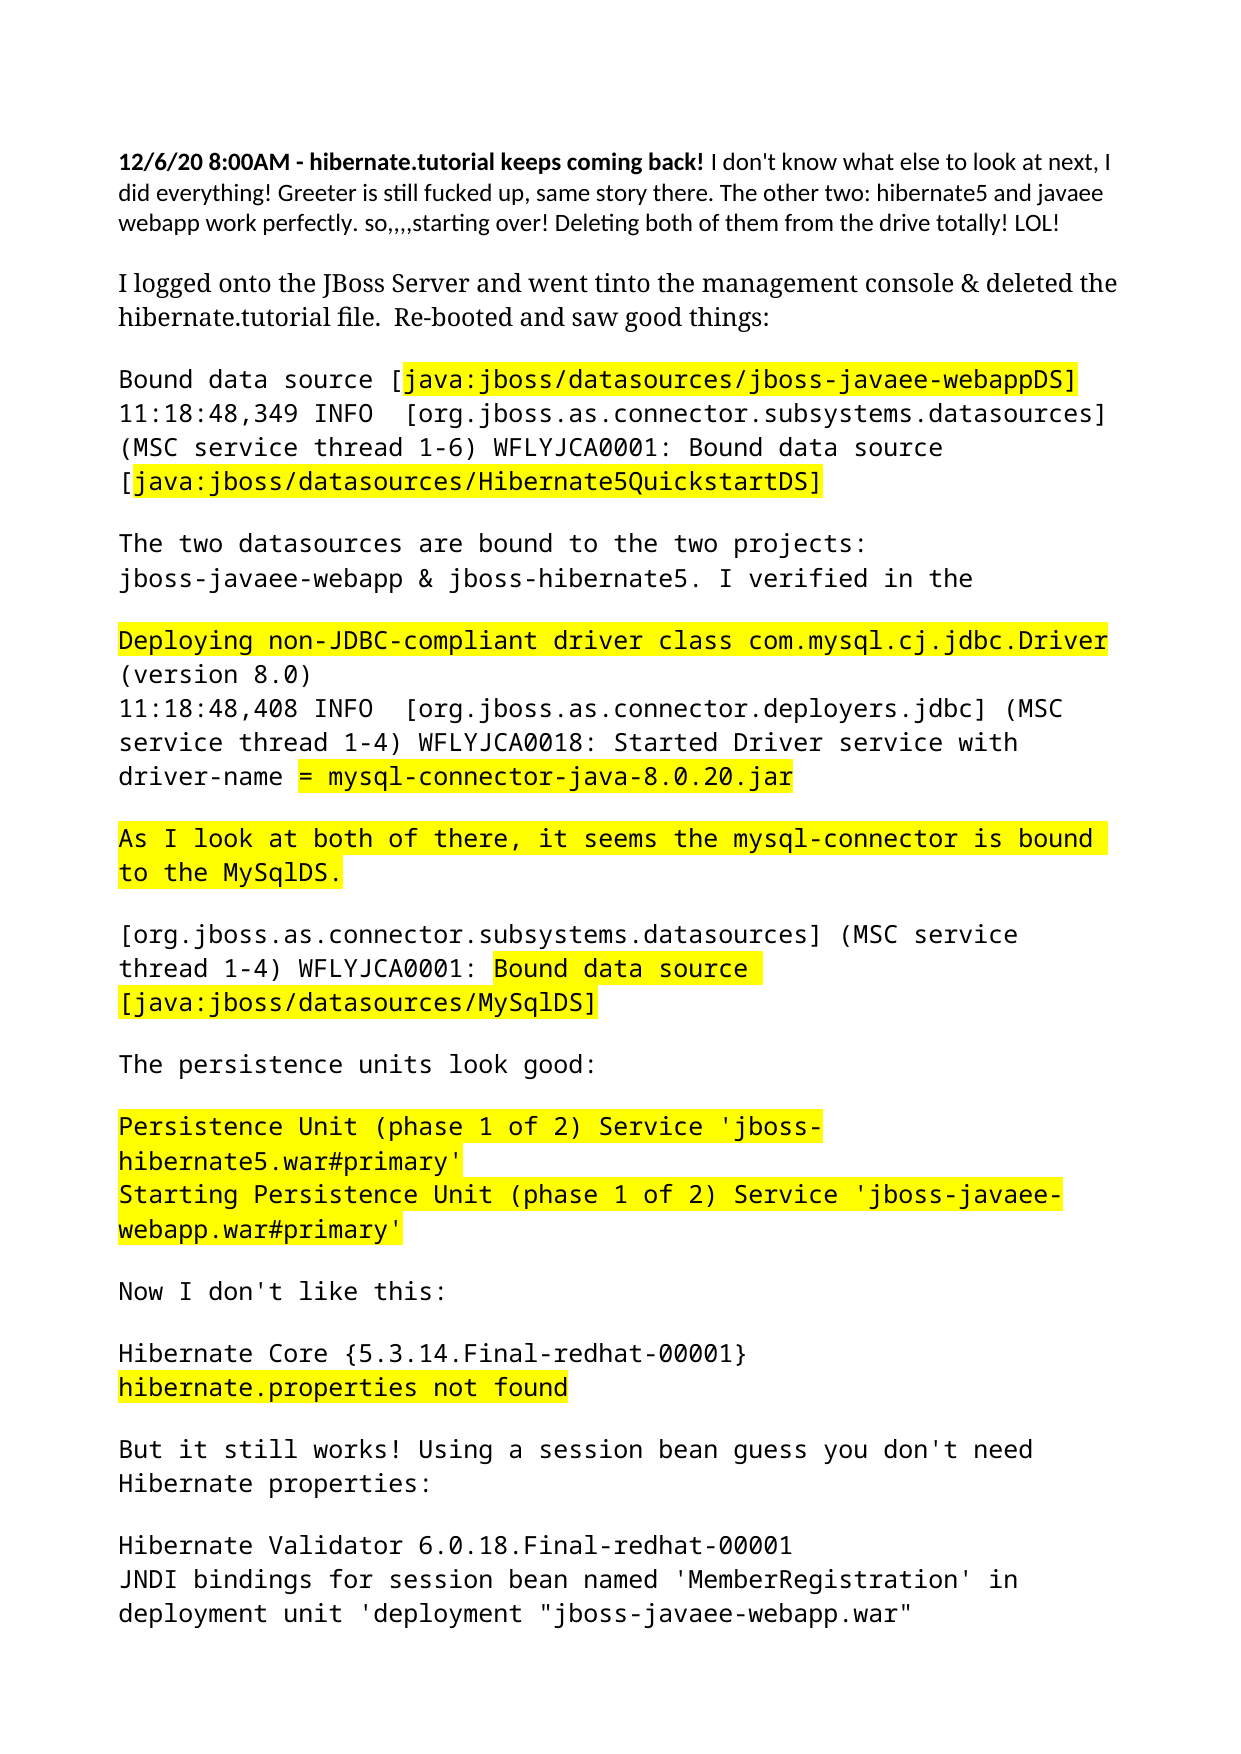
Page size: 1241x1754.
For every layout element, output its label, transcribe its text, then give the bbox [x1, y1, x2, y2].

text JNDI bindings for session bean named 'MemberRegistration' in deployment unit 'deployment "jboss-javaee-webapp.war" [118, 1562, 1122, 1630]
text [org.jboss.as.connector.subsystems.datasources] (MSC service thread 1-4) WFLYJCA0001: Bound data source [java:jboss/datasources/MySqlDS] [118, 917, 1122, 1019]
text Now I don't like this: [118, 1273, 1122, 1307]
text Bound data source [java:jboss/datasources/jboss-javaee-webappDS] [118, 362, 1122, 396]
text I logged onto the JBoss Server and went tinto the management console & deleted the hibernate.tutorial file. Re-booted and saw good things: [118, 266, 1122, 334]
text Persistence Unit (phase 1 of 2) Service 'jboss-hibernate5.war#primary' [118, 1109, 1122, 1177]
text 11:18:48,349 INFO [org.jboss.as.connector.subsystems.datasources] (MSC service thread 1-6) WFLYJCA0001: Bound data source [java:jboss/datasources/Hibernate5QuickstartDS] [118, 396, 1122, 498]
text As I look at both of there, it seems the mysql-connector is bound to the MySqlDS. [118, 821, 1122, 889]
text 12/6/20 8:00AM - hibernate.tutorial keeps coming back! I don't know what else to look at next, I did everything! Greeter is still fucked up, same story there. The other two: hibernate5 and javaee webapp work perfectly. so,,,,starting over! Deleting both of them from the drive totally! LOL! [118, 146, 1122, 238]
text But it still works! Using a session bean guess you don't need Hibernate properties: [118, 1432, 1122, 1500]
text hibernate.properties not found [118, 1369, 1122, 1403]
text Hibernate Core {5.3.14.Final-redhat-00001} [118, 1335, 1122, 1369]
text 11:18:48,408 INFO [org.jboss.as.connector.deployers.jdbc] (MSC service thread 1-4) WFLYJCA0018: Started Driver service with driver-name = mysql-connector-java-8.0.20.jar [118, 690, 1122, 793]
text Hibernate Validator 6.0.18.Final-redhat-00001 [118, 1528, 1122, 1562]
text Starting Persistence Unit (phase 1 of 2) Service 'jboss-javaee-webapp.war#primary' [118, 1177, 1122, 1245]
text Deploying non-JDBC-compliant driver class com.mysql.cj.jdbc.Driver (version 8.0) [118, 622, 1122, 690]
text The two datasources are bound to the two projects: [118, 526, 1122, 560]
text jboss-javaee-webapp & jboss-hibernate5. I verified in the [118, 560, 1122, 594]
text The persistence units look good: [118, 1047, 1122, 1081]
